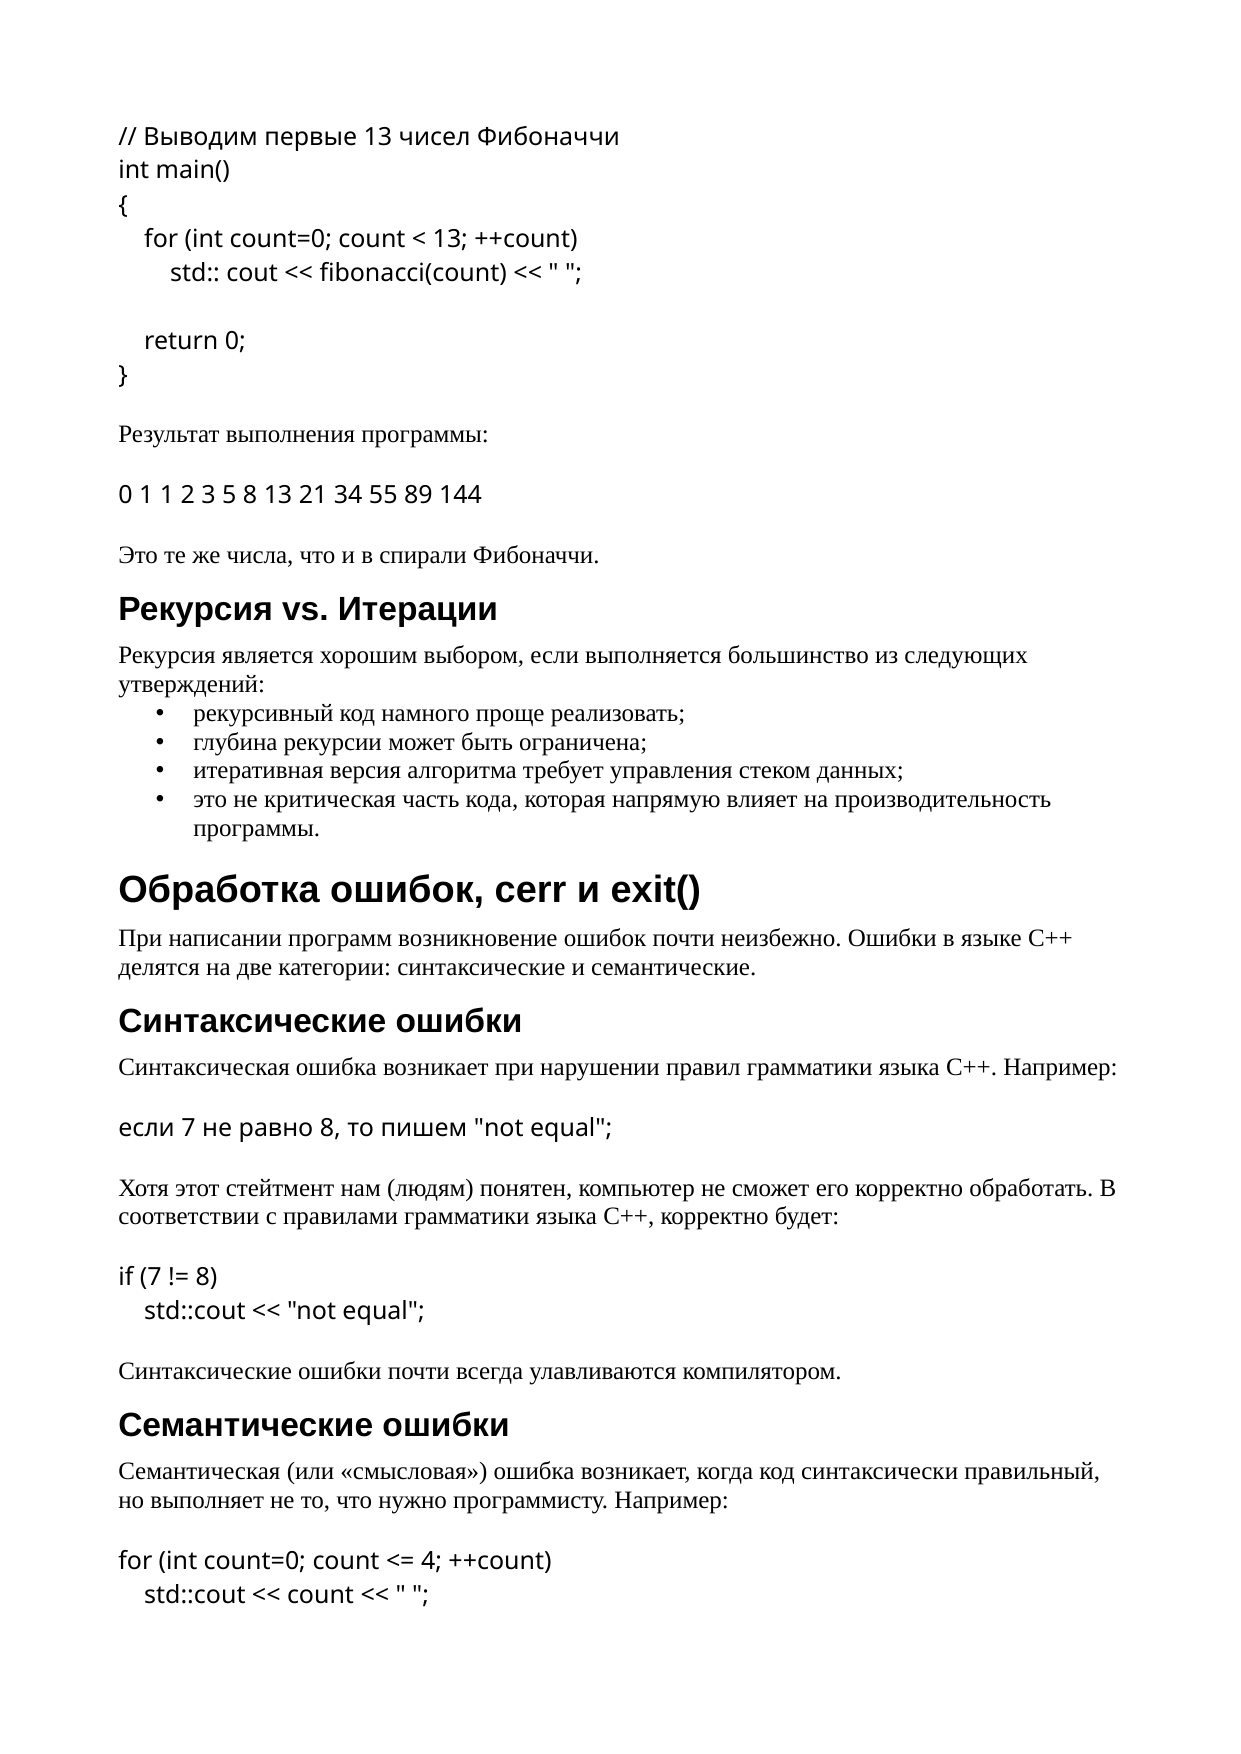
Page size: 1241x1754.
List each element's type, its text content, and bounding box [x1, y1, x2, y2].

text std:: cout << fibonacci(count) << " "; [118, 254, 1122, 288]
text Рекурсия является хорошим выбором, если выполняется большинство из следующих утверждений: [118, 640, 1122, 698]
text } [118, 357, 1122, 391]
text int main() [118, 152, 1122, 186]
list рекурсивный код намного проще реализовать; [156, 698, 1122, 727]
text Это те же числа, что и в спирали Фибоначчи. [118, 540, 1122, 568]
text Хотя этот стейтмент нам (людям) понятен, компьютер не сможет его корректно обработать. В соответствии с правилами грамматики языка C++, корректно будет: [118, 1173, 1122, 1230]
text если 7 не равно 8, то пишем "not equal"; [118, 1110, 1122, 1144]
subtitle Синтаксические ошибки [118, 1001, 1122, 1040]
list это не критическая часть кода, которая напрямую влияет на производительность программы. [156, 784, 1122, 842]
text Синтаксические ошибки почти всегда улавливаются компилятором. [118, 1356, 1122, 1384]
subtitle Рекурсия vs. Итерации [118, 589, 1122, 628]
text std::cout << count << " "; [118, 1577, 1122, 1611]
text Семантическая (или «смысловая») ошибка возникает, когда код синтаксически правильный, но выполняет не то, что нужно программисту. Например: [118, 1456, 1122, 1514]
text Синтаксическая ошибка возникает при нарушении правил грамматики языка C++. Например: [118, 1052, 1122, 1081]
list глубина рекурсии может быть ограничена; [156, 727, 1122, 755]
text if (7 != 8) [118, 1259, 1122, 1293]
text 0 1 1 2 3 5 8 13 21 34 55 89 144 [118, 477, 1122, 511]
text for (int count=0; count <= 4; ++count) [118, 1543, 1122, 1577]
subtitle Обработка ошибок, cerr и exit() [118, 867, 1122, 910]
subtitle Семантические ошибки [118, 1405, 1122, 1444]
text // Выводим первые 13 чисел Фибоначчи [118, 118, 1122, 152]
text std::cout << "not equal"; [118, 1293, 1122, 1327]
text При написании программ возникновение ошибок почти неизбежно. Ошибки в языке C++ делятся на две категории: синтаксические и семантические. [118, 923, 1122, 980]
text return 0; [118, 322, 1122, 357]
text for (int count=0; count < 13; ++count) [118, 220, 1122, 254]
list итеративная версия алгоритма требует управления стеком данных; [156, 755, 1122, 784]
text { [118, 186, 1122, 220]
text Результат выполнения программы: [118, 419, 1122, 448]
